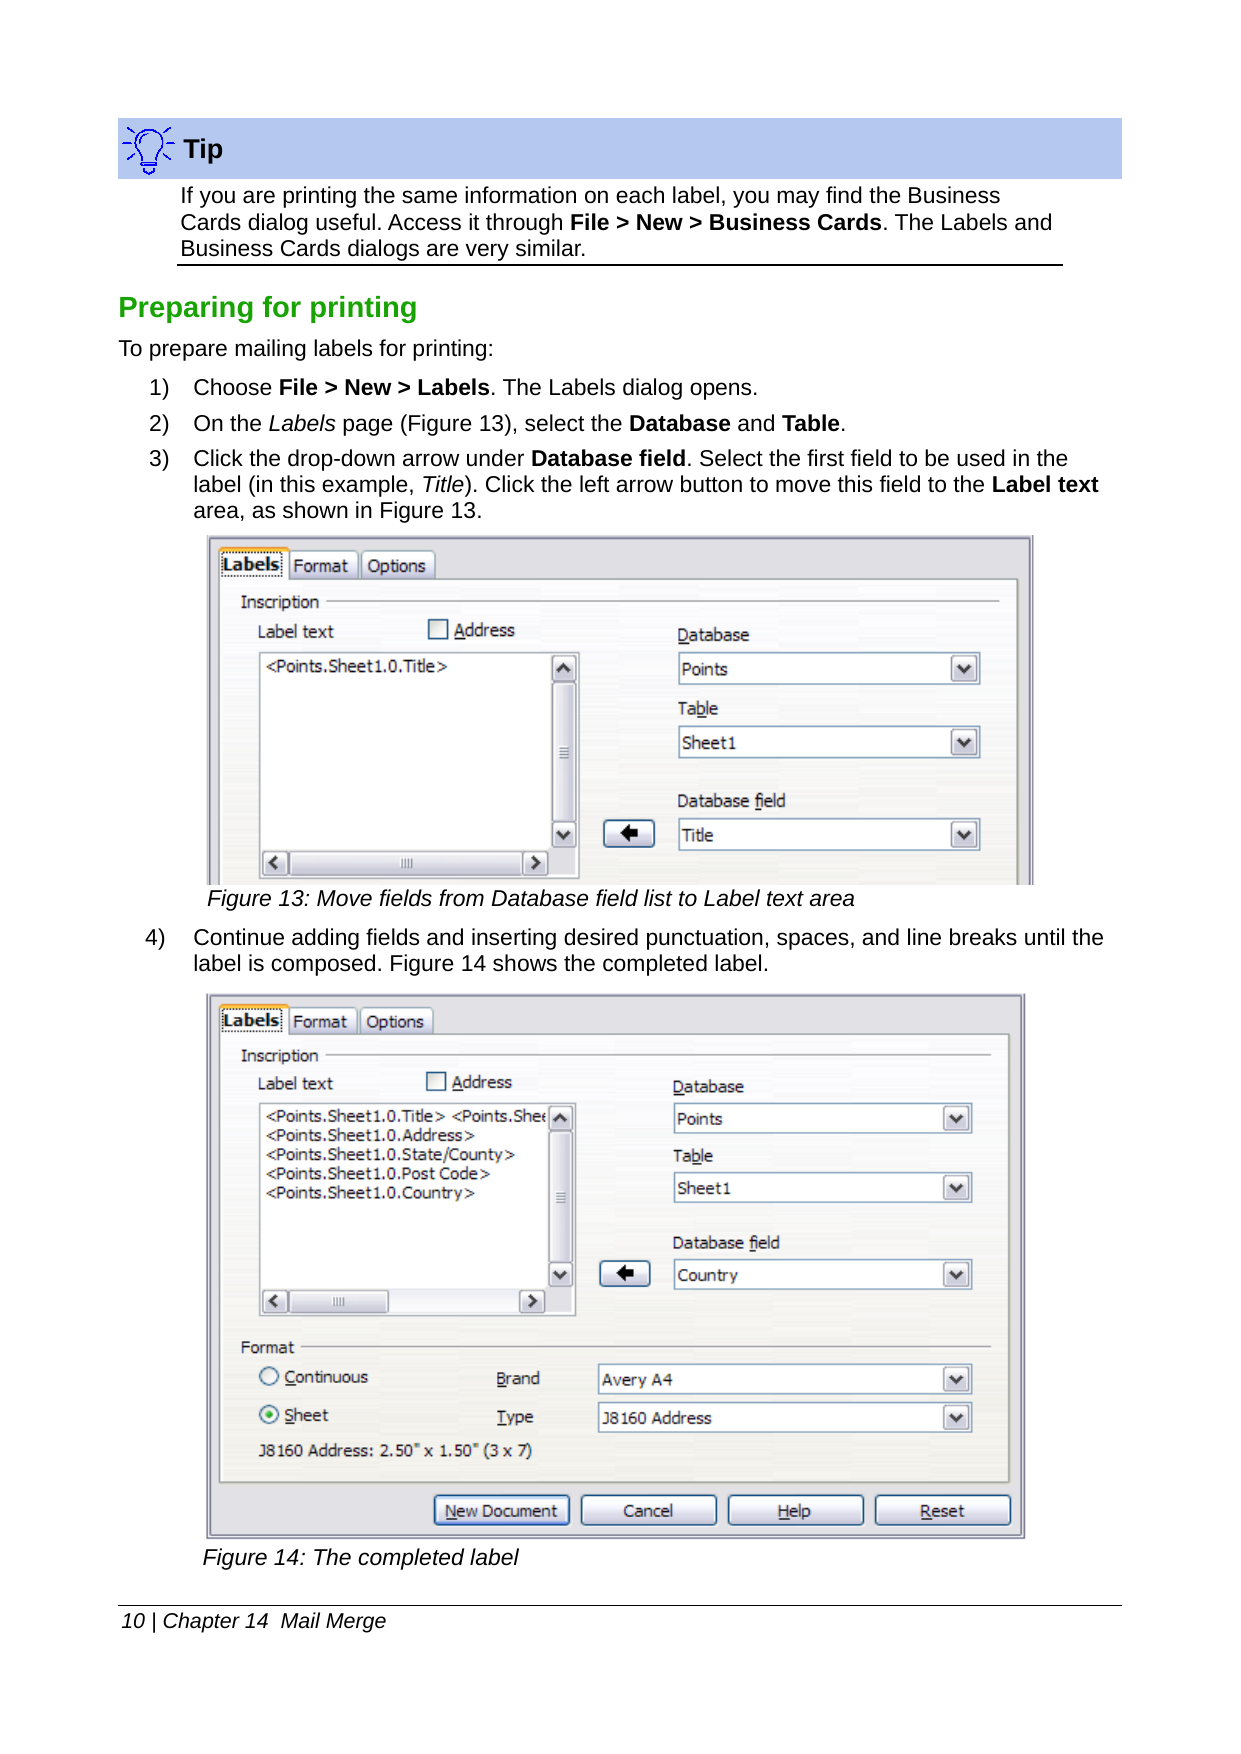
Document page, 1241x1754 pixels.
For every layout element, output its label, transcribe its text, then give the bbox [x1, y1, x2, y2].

text If you are printing the same information on each label, you may find the Business Cards dialog useful. Access it through File > New > Business Cards. The Labels and Business Cards dialogs are very similar. [177, 179, 1063, 264]
list Continue adding fields and inserting desired punctuation, spaces, and line breaks until the label is composed. Figure 14 shows the completed label. [165, 924, 1122, 976]
text Figure 13: Move fields from Database field list to Label text area [207, 885, 1033, 911]
list To prepare mailing labels for printing: [118, 335, 1122, 362]
text Figure 14: The completed label [202, 1544, 1038, 1571]
subtitle Preparing for printing [118, 290, 1122, 324]
list Click the drop-down arrow under Database field. Select the first field to be used in the label (in this example, Title). Click the left arrow button to move this field to the Label text area, as shown in Figure 13. [169, 445, 1122, 524]
list On the Labels page (Figure 13), select the Database and Table. [169, 409, 1122, 436]
picture [119, 119, 179, 179]
picture [206, 535, 1034, 885]
list Choose File > New > Labels. The Labels dialog opens. [169, 374, 1122, 401]
picture [202, 988, 1030, 1545]
subtitle Tip [118, 118, 1122, 179]
